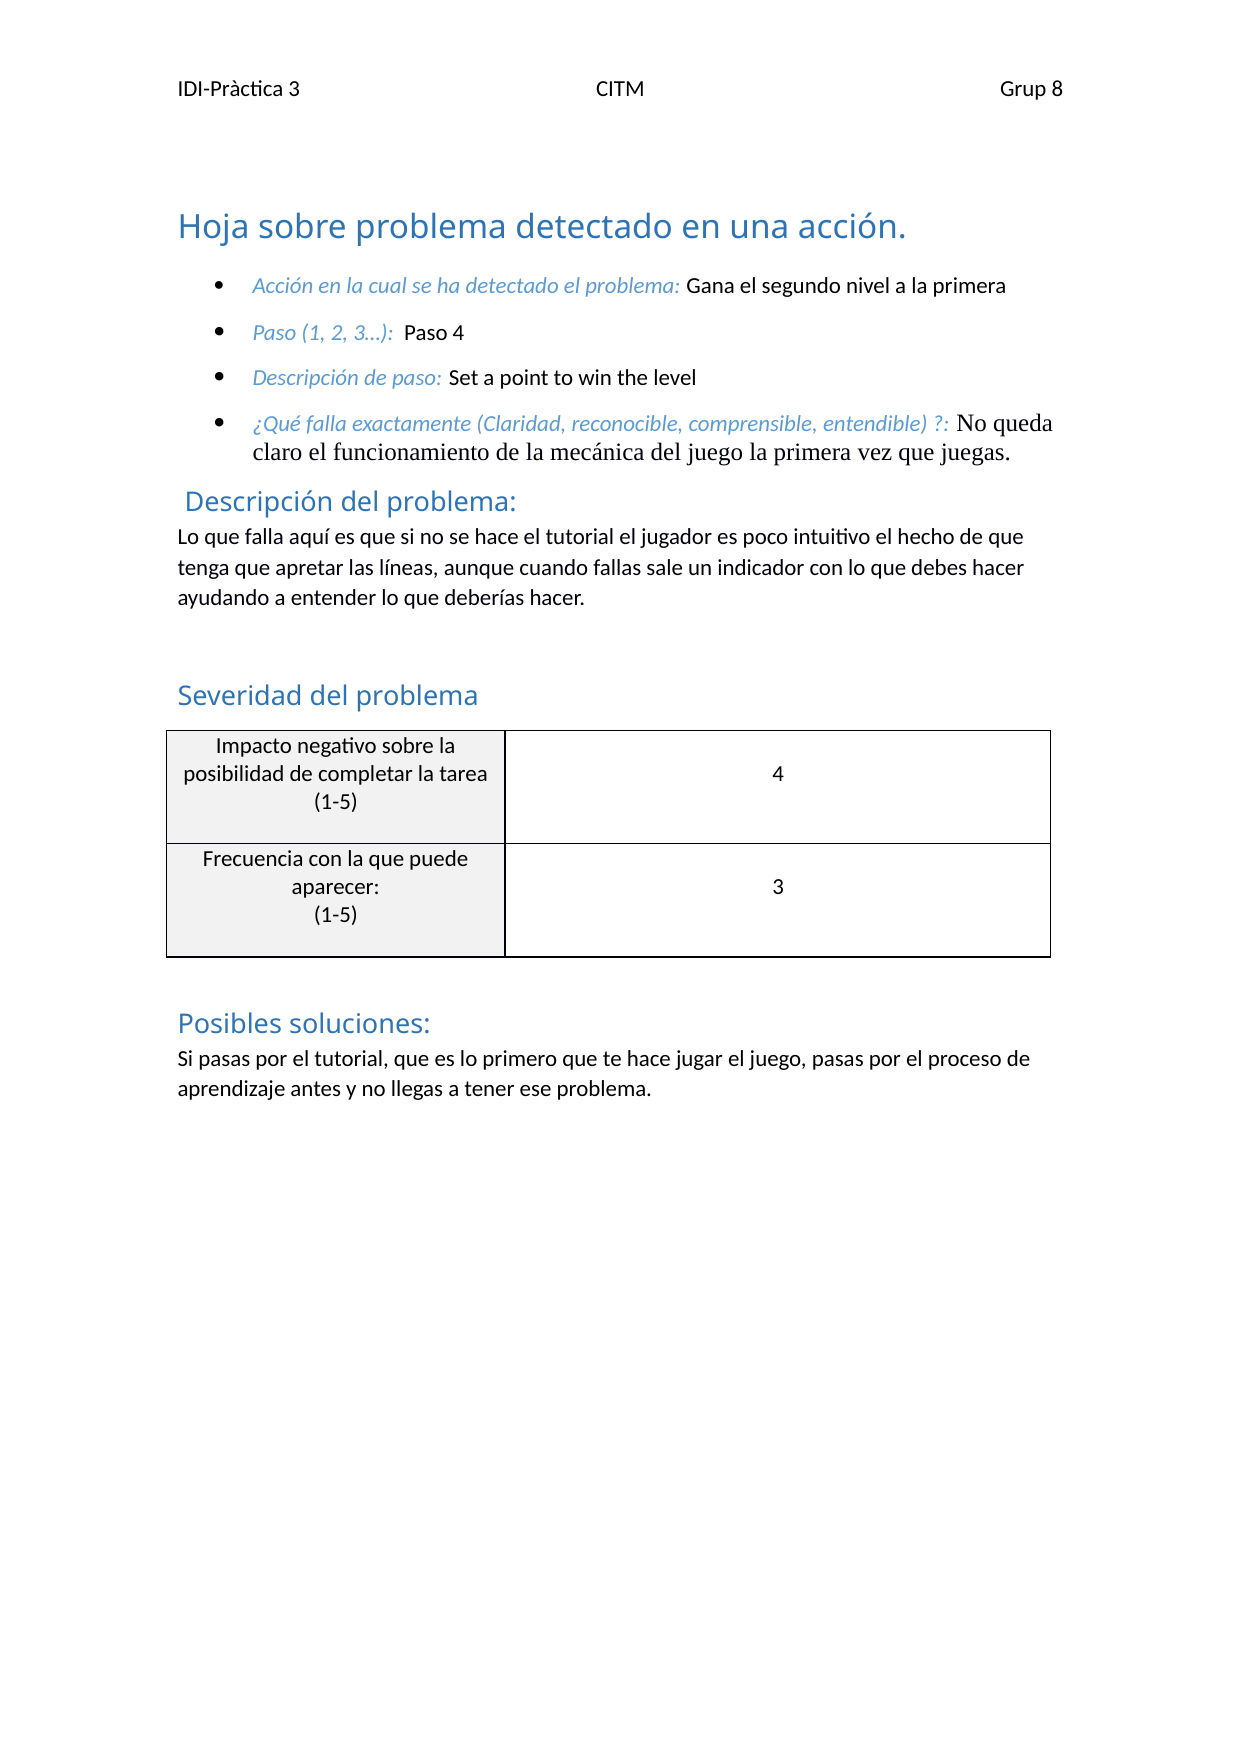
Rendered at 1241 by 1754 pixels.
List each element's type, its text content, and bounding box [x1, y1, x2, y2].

table_cell 3 [506, 844, 1050, 956]
table_header 4 [506, 731, 1050, 843]
text Lo que falla aquí es que si no se hace el tutorial el jugador es poco intuitivo el hecho de que tenga que apretar las líneas, aunque cuando fallas sale un indicador con lo que debes hacer ayudando a entender lo que deberías hacer. [177, 522, 1063, 611]
text Severidad del problema [177, 677, 1063, 713]
list Descripción de paso: Set a point to win the level [215, 362, 1063, 392]
subtitle Posibles soluciones: [177, 1004, 1063, 1041]
list ¿Qué falla exactamente (Claridad, reconocible, comprensible, entendible) ?: No queda claro el funcionamiento de la mecánica del juego la primera vez que juegas. [215, 408, 1063, 466]
table_header Impacto negativo sobre la posibilidad de completar la tarea (1-5) [167, 731, 504, 843]
subtitle Descripción del problema: [177, 483, 1063, 519]
list Acción en la cual se ha detectado el problema: Gana el segundo nivel a la primera [215, 271, 1063, 299]
list Paso (1, 2, 3…): Paso 4 [215, 318, 1063, 346]
subtitle Hoja sobre problema detectado en una acción. [177, 203, 1063, 248]
table_cell Frecuencia con la que puede aparecer: (1-5) [167, 844, 504, 956]
text Si pasas por el tutorial, que es lo primero que te hace jugar el juego, pasas por el proceso de aprendizaje antes y no llegas a tener ese problema. [177, 1044, 1063, 1102]
